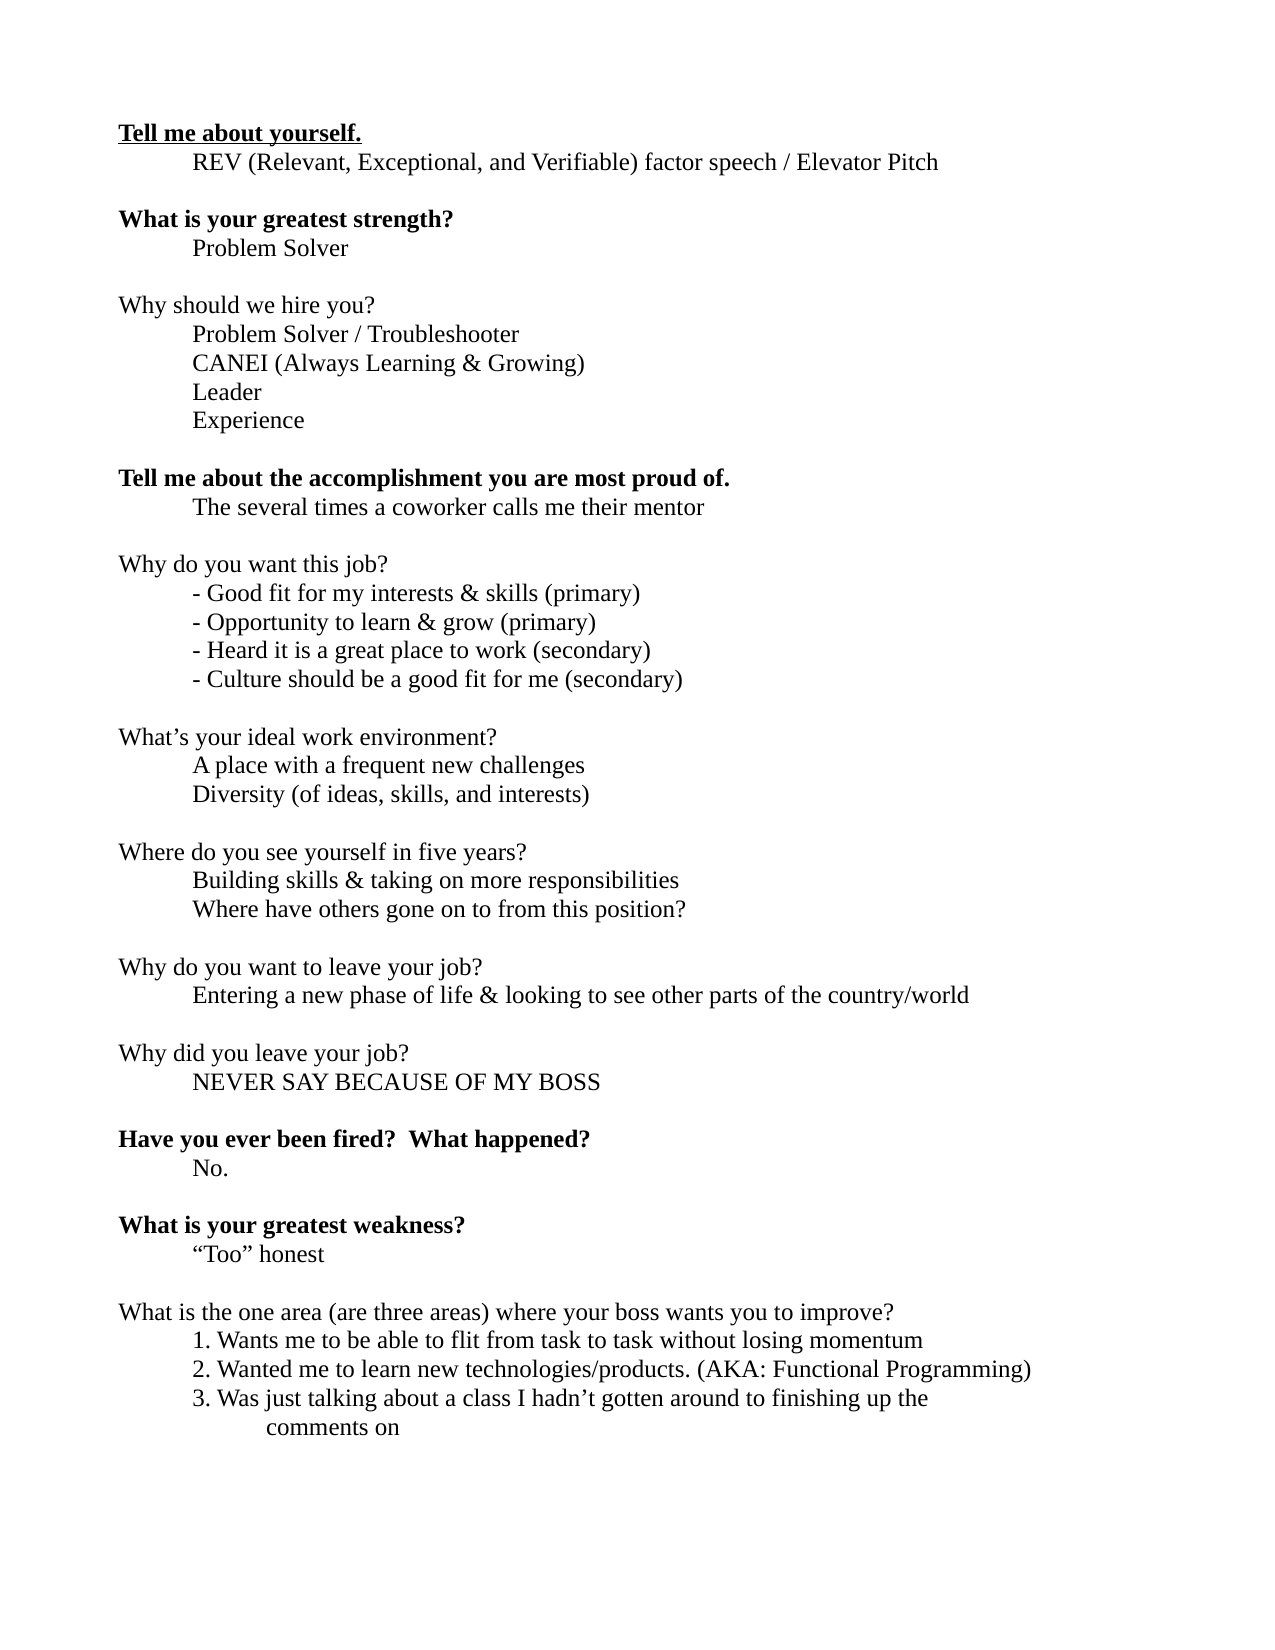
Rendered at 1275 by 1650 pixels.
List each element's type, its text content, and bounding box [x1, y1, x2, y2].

text Why should we hire you? [118, 291, 1157, 319]
text Building skills & taking on more responsibilities [192, 866, 1157, 894]
text - Good fit for my interests & skills (primary) [192, 578, 1157, 607]
text Where have others gone on to from this position? [192, 894, 1157, 923]
text What is your greatest strength? [118, 204, 1157, 233]
text Why do you want this job? [118, 549, 1157, 578]
text The several times a coworker calls me their mentor [192, 492, 1157, 521]
text Experience [192, 406, 1157, 434]
text What is your greatest weakness? [118, 1211, 1157, 1239]
text “Too” honest [192, 1239, 1157, 1268]
text NEVER SAY BECAUSE OF MY BOSS [192, 1067, 1157, 1096]
text No. [192, 1153, 1157, 1182]
text What is the one area (are three areas) where your boss wants you to improve? [118, 1297, 1157, 1326]
text Problem Solver / Troubleshooter [192, 319, 1157, 348]
text A place with a frequent new challenges [192, 751, 1157, 779]
text Tell me about the accomplishment you are most proud of. [118, 463, 1157, 492]
text 1. Wants me to be able to flit from task to task without losing momentum [192, 1326, 1157, 1354]
text - Heard it is a great place to work (secondary) [192, 636, 1157, 664]
text Where do you see yourself in five years? [118, 837, 1157, 866]
text Problem Solver [192, 233, 1157, 262]
text 2. Wanted me to learn new technologies/products. (AKA: Functional Programming) [192, 1354, 1157, 1383]
text 3. Was just talking about a class I hadn’t gotten around to finishing up the [192, 1383, 1157, 1412]
text Diversity (of ideas, skills, and interests) [192, 779, 1157, 808]
text - Opportunity to learn & grow (primary) [192, 607, 1157, 636]
text - Culture should be a good fit for me (secondary) [192, 664, 1157, 693]
text comments on [266, 1412, 1157, 1441]
text Why do you want to leave your job? [118, 952, 1157, 981]
text Have you ever been fired? What happened? [118, 1124, 1157, 1153]
text Tell me about yourself. [118, 118, 1157, 147]
text Leader [192, 377, 1157, 406]
text REV (Relevant, Exceptional, and Verifiable) factor speech / Elevator Pitch [192, 147, 1157, 176]
text Why did you leave your job? [118, 1038, 1157, 1067]
text What’s your ideal work environment? [118, 722, 1157, 751]
text Entering a new phase of life & looking to see other parts of the country/world [192, 981, 1157, 1009]
text CANEI (Always Learning & Growing) [192, 348, 1157, 377]
